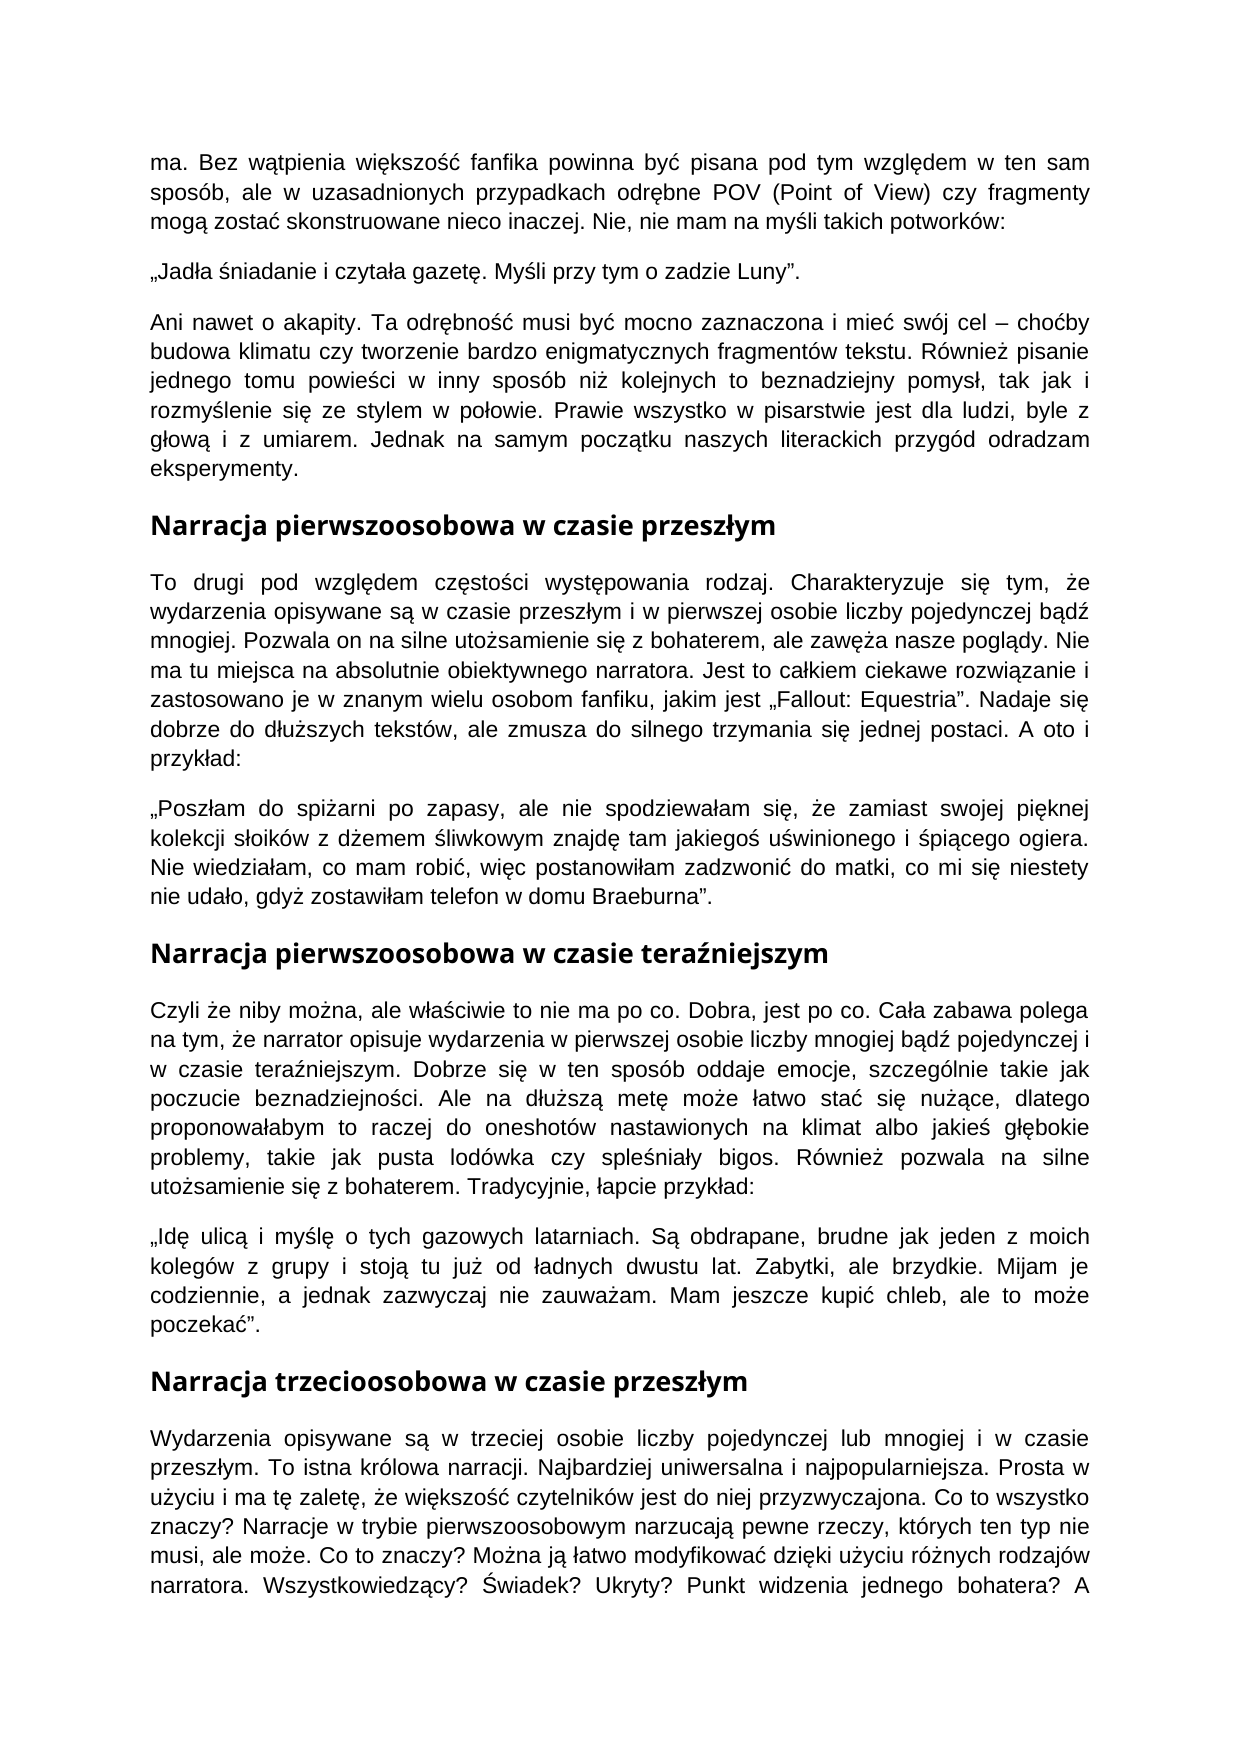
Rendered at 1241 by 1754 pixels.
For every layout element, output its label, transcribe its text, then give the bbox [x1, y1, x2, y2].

subtitle Narracja trzecioosobowa w czasie przeszłym [150, 1362, 1091, 1399]
text Ani nawet o akapity. Ta odrębność musi być mocno zaznaczona i mieć swój cel – choćby budowa klimatu czy tworzenie bardzo enigmatycznych fragmentów tekstu. Również pisanie jednego tomu powieści w inny sposób niż kolejnych to beznadziejny pomysł, tak jak i rozmyślenie się ze stylem w połowie. Prawie wszystko w pisarstwie jest dla ludzi, byle z głową i z umiarem. Jednak na samym początku naszych literackich przygód odradzam eksperymenty. [150, 309, 1091, 482]
text To drugi pod względem częstości występowania rodzaj. Charakteryzuje się tym, że wydarzenia opisywane są w czasie przeszłym i w pierwszej osobie liczby pojedynczej bądź mnogiej. Pozwala on na silne utożsamienie się z bohaterem, ale zawęża nasze poglądy. Nie ma tu miejsca na absolutnie obiektywnego narratora. Jest to całkiem ciekawe rozwiązanie i zastosowano je w znanym wielu osobom fanfiku, jakim jest „Fallout: Equestria”. Nadaje się dobrze do dłuższych tekstów, ale zmusza do silnego trzymania się jednej postaci. A oto i przykład: [150, 569, 1091, 771]
subtitle Narracja pierwszoosobowa w czasie teraźniejszym [150, 934, 1091, 971]
text „Idę ulicą i myślę o tych gazowych latarniach. Są obdrapane, brudne jak jeden z moich kolegów z grupy i stoją tu już od ładnych dwustu lat. Zabytki, ale brzydkie. Mijam je codziennie, a jednak zazwyczaj nie zauważam. Mam jeszcze kupić chleb, ale to może poczekać”. [150, 1224, 1091, 1338]
text Wydarzenia opisywane są w trzeciej osobie liczby pojedynczej lub mnogiej i w czasie przeszłym. To istna królowa narracji. Najbardziej uniwersalna i najpopularniejsza. Prosta w użyciu i ma tę zaletę, że większość czytelników jest do niej przyzwyczajona. Co to wszystko znaczy? Narracje w trybie pierwszoosobowym narzucają pewne rzeczy, których ten typ nie musi, ale może. Co to znaczy? Można ją łatwo modyfikować dzięki użyciu różnych rodzajów narratora. Wszystkowiedzący? Świadek? Ukryty? Punkt widzenia jednego bohatera? A [150, 1426, 1091, 1598]
text Czyli że niby można, ale właściwie to nie ma po co. Dobra, jest po co. Cała zabawa polega na tym, że narrator opisuje wydarzenia w pierwszej osobie liczby mnogiej bądź pojedynczej i w czasie teraźniejszym. Dobrze się w ten sposób oddaje emocje, szczególnie takie jak poczucie beznadziejności. Ale na dłuższą metę może łatwo stać się nużące, dlatego proponowałabym to raczej do oneshotów nastawionych na klimat albo jakieś głębokie problemy, takie jak pusta lodówka czy spleśniały bigos. Również pozwala na silne utożsamienie się z bohaterem. Tradycyjnie, łapcie przykład: [150, 997, 1091, 1199]
text ma. Bez wątpienia większość fanfika powinna być pisana pod tym względem w ten sam sposób, ale w uzasadnionych przypadkach odrębne POV (Point of View) czy fragmenty mogą zostać skonstruowane nieco inaczej. Nie, nie mam na myśli takich potworków: [150, 150, 1091, 234]
subtitle Narracja pierwszoosobowa w czasie przeszłym [150, 506, 1091, 543]
text „Poszłam do spiżarni po zapasy, ale nie spodziewałam się, że zamiast swojej pięknej kolekcji słoików z dżemem śliwkowym znajdę tam jakiegoś uświnionego i śpiącego ogiera. Nie wiedziałam, co mam robić, więc postanowiłam zadzwonić do matki, co mi się niestety nie udało, gdyż zostawiłam telefon w domu Braeburna”. [150, 796, 1091, 910]
text „Jadła śniadanie i czytała gazetę. Myśli przy tym o zadzie Luny”. [150, 259, 1091, 284]
